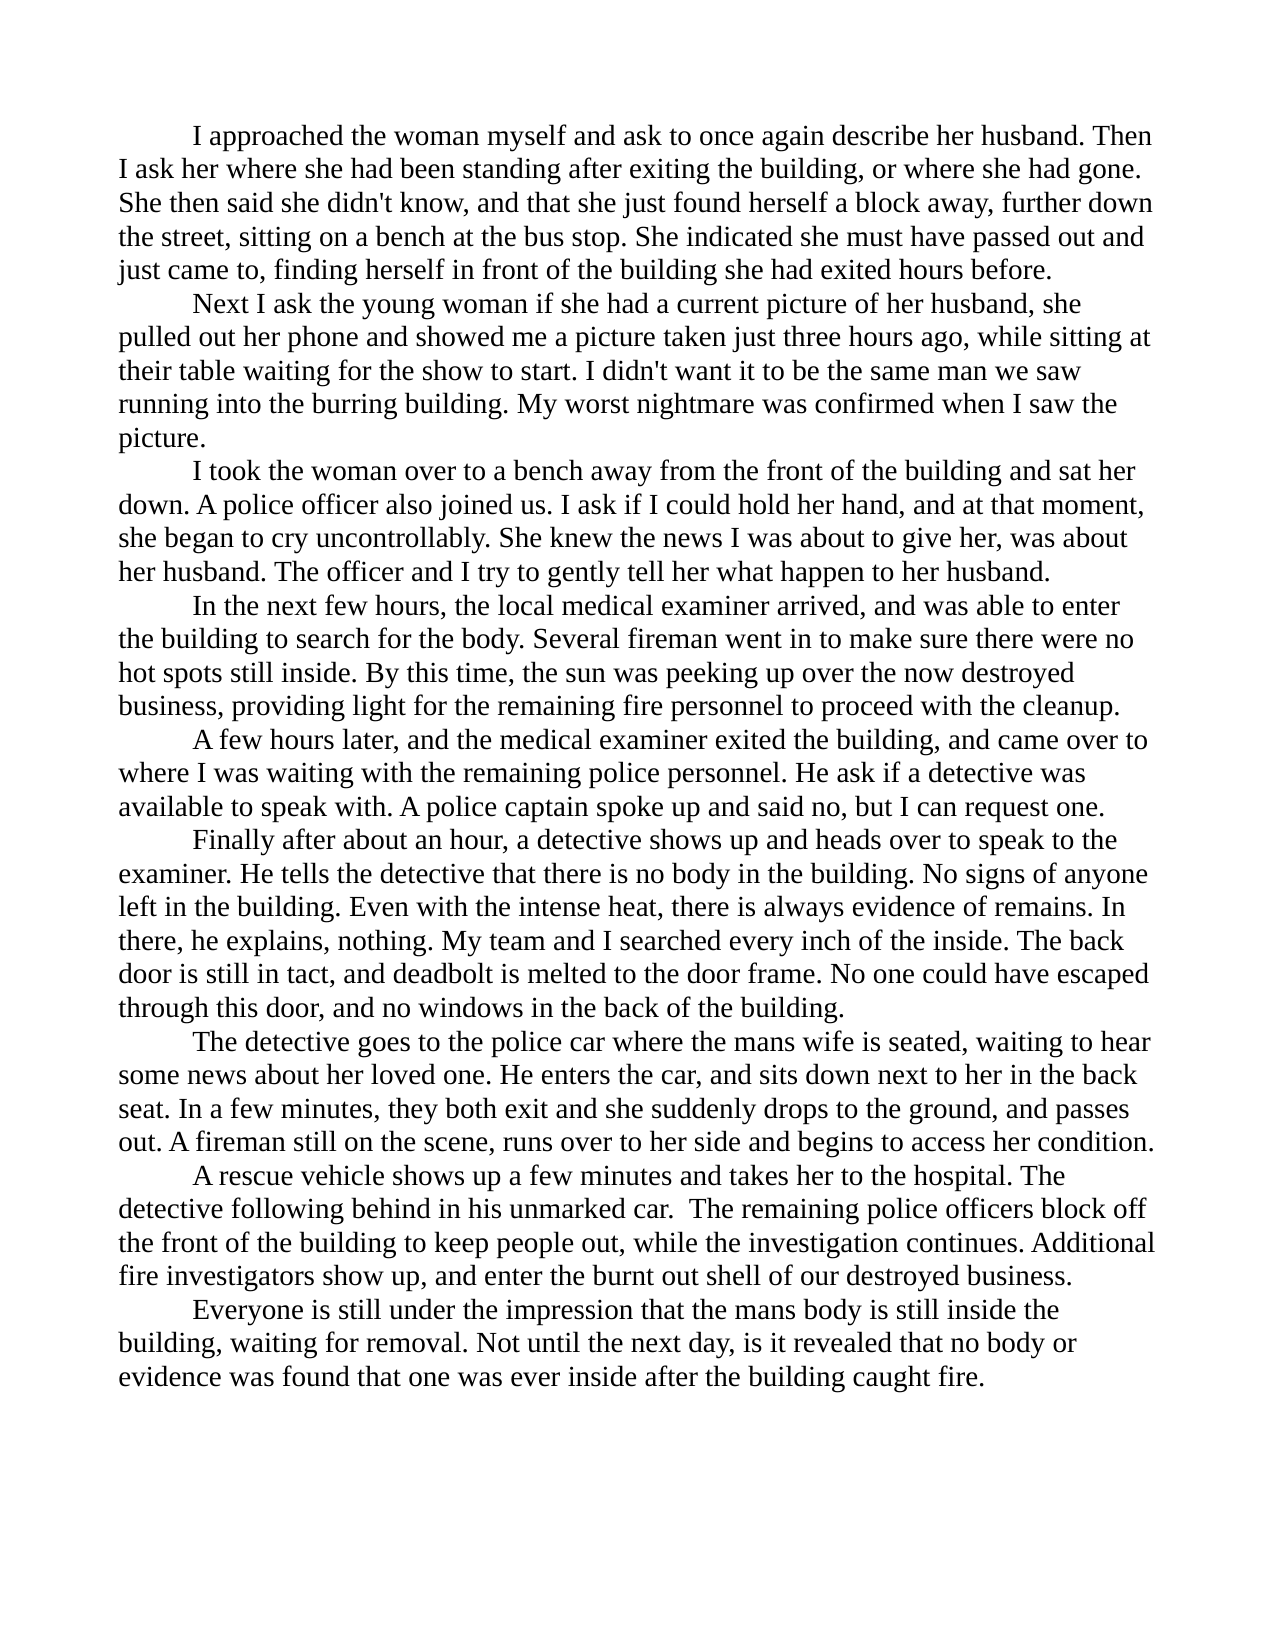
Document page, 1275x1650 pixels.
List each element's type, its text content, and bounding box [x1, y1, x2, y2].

text In the next few hours, the local medical examiner arrived, and was able to enter the building to search for the body. Several fireman went in to make sure there were no hot spots still inside. By this time, the sun was peeking up over the now destroyed business, providing light for the remaining fire personnel to proceed with the cleanup. [118, 588, 1157, 722]
text Everyone is still under the impression that the mans body is still inside the building, waiting for removal. Not until the next day, is it revealed that no body or evidence was found that one was ever inside after the building caught fire. [118, 1292, 1157, 1393]
text A rescue vehicle shows up a few minutes and takes her to the hospital. The detective following behind in his unmarked car. The remaining police officers block off the front of the building to keep people out, while the investigation continues. Additional fire investigators show up, and enter the burnt out shell of our destroyed business. [118, 1158, 1157, 1292]
text I took the woman over to a bench away from the front of the building and sat her down. A police officer also joined us. I ask if I could hold her hand, and at that moment, she began to cry uncontrollably. She knew the news I was about to give her, was about her husband. The officer and I try to gently tell her what happen to her husband. [118, 453, 1157, 588]
text I approached the woman myself and ask to once again describe her husband. Then I ask her where she had been standing after exiting the building, or where she had gone. She then said she didn't know, and that she just found herself a block away, further down the street, sitting on a bench at the bus stop. She indicated she must have passed out and just came to, finding herself in front of the building she had exited hours before. [118, 118, 1157, 286]
text Finally after about an hour, a detective shows up and heads over to speak to the examiner. He tells the detective that there is no body in the building. No signs of anyone left in the building. Even with the intense heat, there is always evidence of remains. In there, he explains, nothing. My team and I searched every inch of the inside. The back door is still in tact, and deadbolt is melted to the door frame. No one could have escaped through this door, and no windows in the back of the building. [118, 822, 1157, 1024]
text The detective goes to the police car where the mans wife is seated, waiting to hear some news about her loved one. He enters the car, and sits down next to her in the back seat. In a few minutes, they both exit and she suddenly drops to the ground, and passes out. A fireman still on the scene, runs over to her side and begins to access her condition. [118, 1024, 1157, 1158]
text Next I ask the young woman if she had a current picture of her husband, she pulled out her phone and showed me a picture taken just three hours ago, while sitting at their table waiting for the show to start. I didn't want it to be the same man we saw running into the burring building. My worst nightmare was confirmed when I saw the picture. [118, 286, 1157, 453]
text A few hours later, and the medical examiner exited the building, and came over to where I was waiting with the remaining police personnel. He ask if a detective was available to speak with. A police captain spoke up and said no, but I can request one. [118, 722, 1157, 822]
